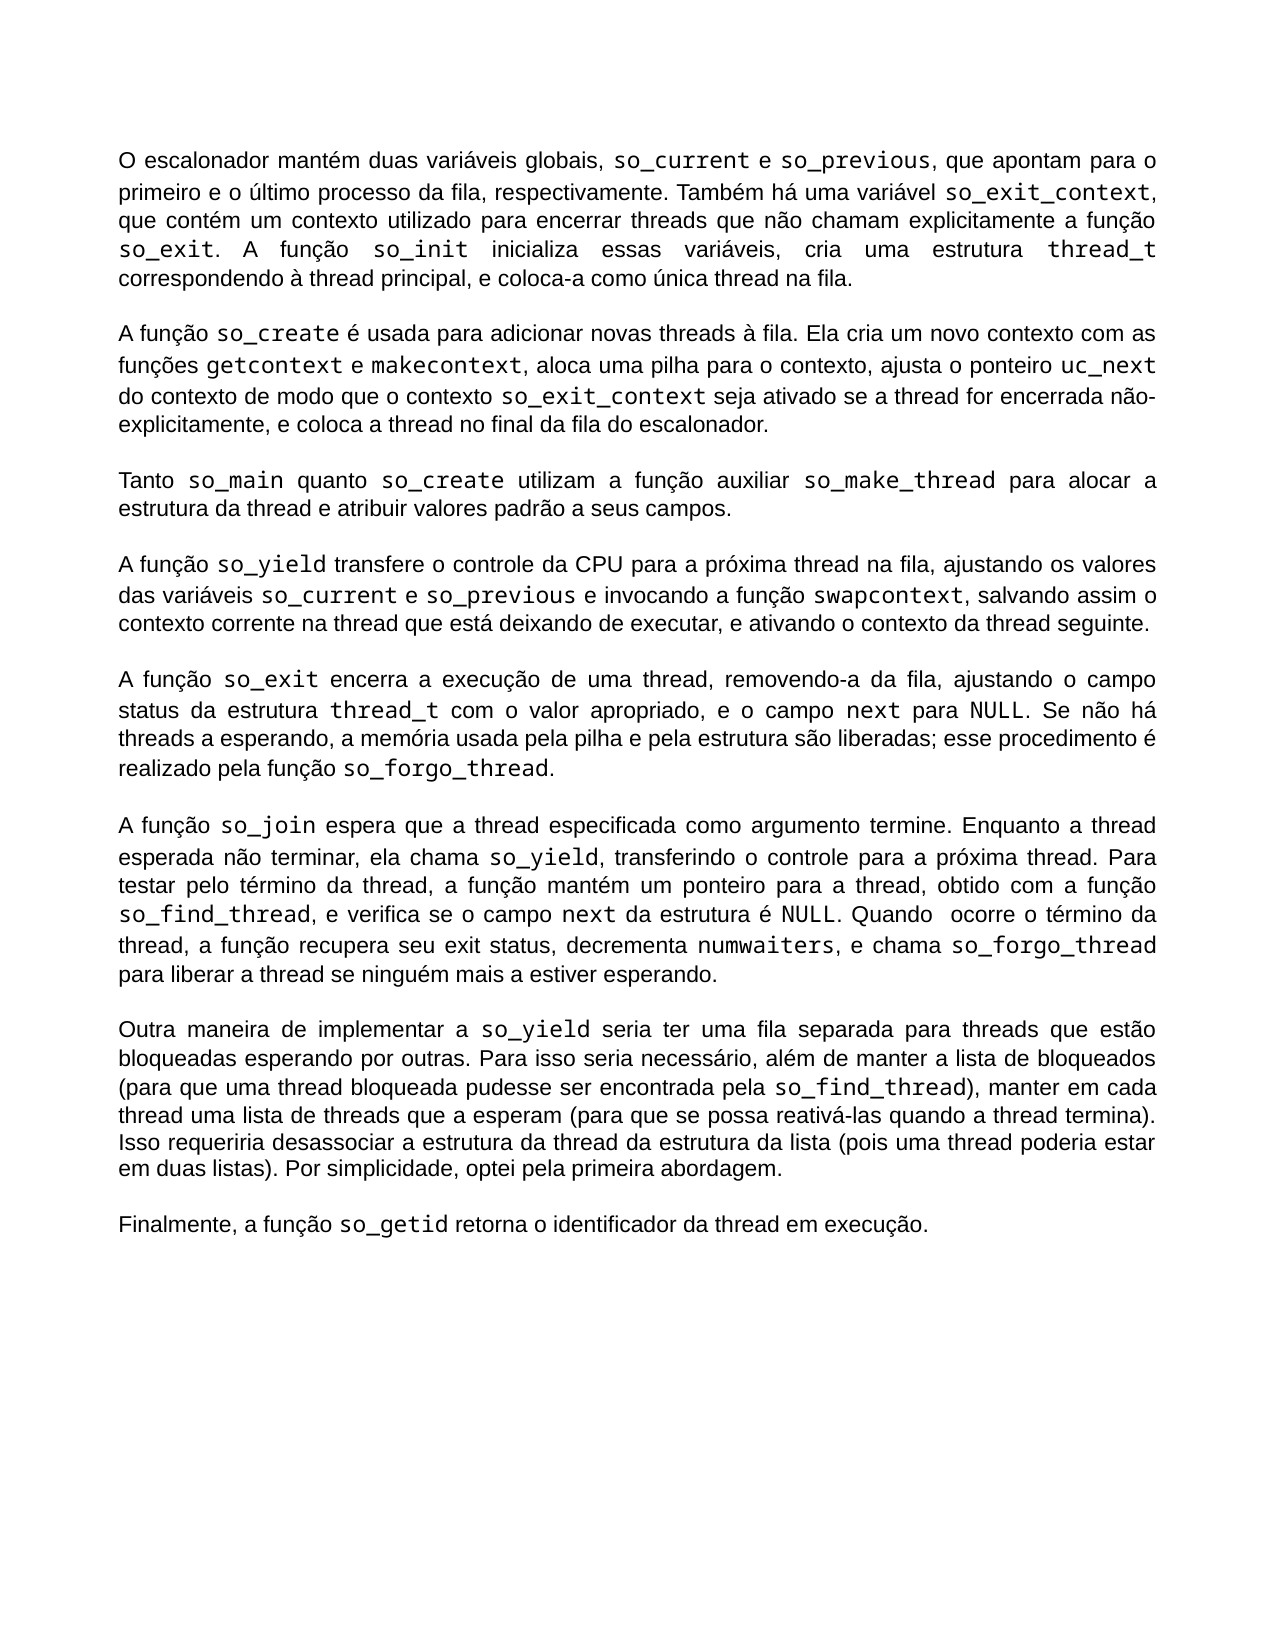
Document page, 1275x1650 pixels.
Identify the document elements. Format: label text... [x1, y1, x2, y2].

text Outra maneira de implementar a so_yield seria ter uma fila separada para threads que estão bloqueadas esperando por outras. Para isso seria necessário, além de manter a lista de bloqueados (para que uma thread bloqueada pudesse ser encontrada pela so_find_thread), manter em cada thread uma lista de threads que a esperam (para que se possa reativá-las quando a thread termina). Isso requeriria desassociar a estrutura da thread da estrutura da lista (pois uma thread poderia estar em duas listas). Por simplicidade, optei pela primeira abordagem. [118, 1013, 1157, 1181]
text A função so_join espera que a thread especificada como argumento termine. Enquanto a thread esperada não terminar, ela chama so_yield, transferindo o controle para a próxima thread. Para testar pelo término da thread, a função mantém um ponteiro para a thread, obtido com a função so_find_thread, e verifica se o campo next da estrutura é NULL. Quando ocorre o término da thread, a função recupera seu exit status, decrementa numwaiters, e chama so_forgo_thread para liberar a thread se ninguém mais a estiver esperando. [118, 809, 1157, 987]
text Finalmente, a função so_getid retorna o identificador da thread em execução. [118, 1208, 1157, 1239]
text Tanto so_main quanto so_create utilizam a função auxiliar so_make_thread para alocar a estrutura da thread e atribuir valores padrão a seus campos. [118, 464, 1157, 521]
text A função so_create é usada para adicionar novas threads à fila. Ela cria um novo contexto com as funções getcontext e makecontext, aloca uma pilha para o contexto, ajusta o ponteiro uc_next do contexto de modo que o contexto so_exit_context seja ativado se a thread for encerrada não-explicitamente, e coloca a thread no final da fila do escalonador. [118, 317, 1157, 437]
text A função so_exit encerra a execução de uma thread, removendo-a da fila, ajustando o campo status da estrutura thread_t com o valor apropriado, e o campo next para NULL. Se não há threads a esperando, a memória usada pela pilha e pela estrutura são liberadas; esse procedimento é realizado pela função so_forgo_thread. [118, 663, 1157, 783]
text O escalonador mantém duas variáveis globais, so_current e so_previous, que apontam para o primeiro e o último processo da fila, respectivamente. Também há uma variável so_exit_context, que contém um contexto utilizado para encerrar threads que não chamam explicitamente a função so_exit. A função so_init inicializa essas variáveis, cria uma estrutura thread_t correspondendo à thread principal, e coloca-a como única thread na fila. [118, 144, 1157, 291]
text A função so_yield transfere o controle da CPU para a próxima thread na fila, ajustando os valores das variáveis so_current e so_previous e invocando a função swapcontext, salvando assim o contexto corrente na thread que está deixando de executar, e ativando o contexto da thread seguinte. [118, 548, 1157, 637]
